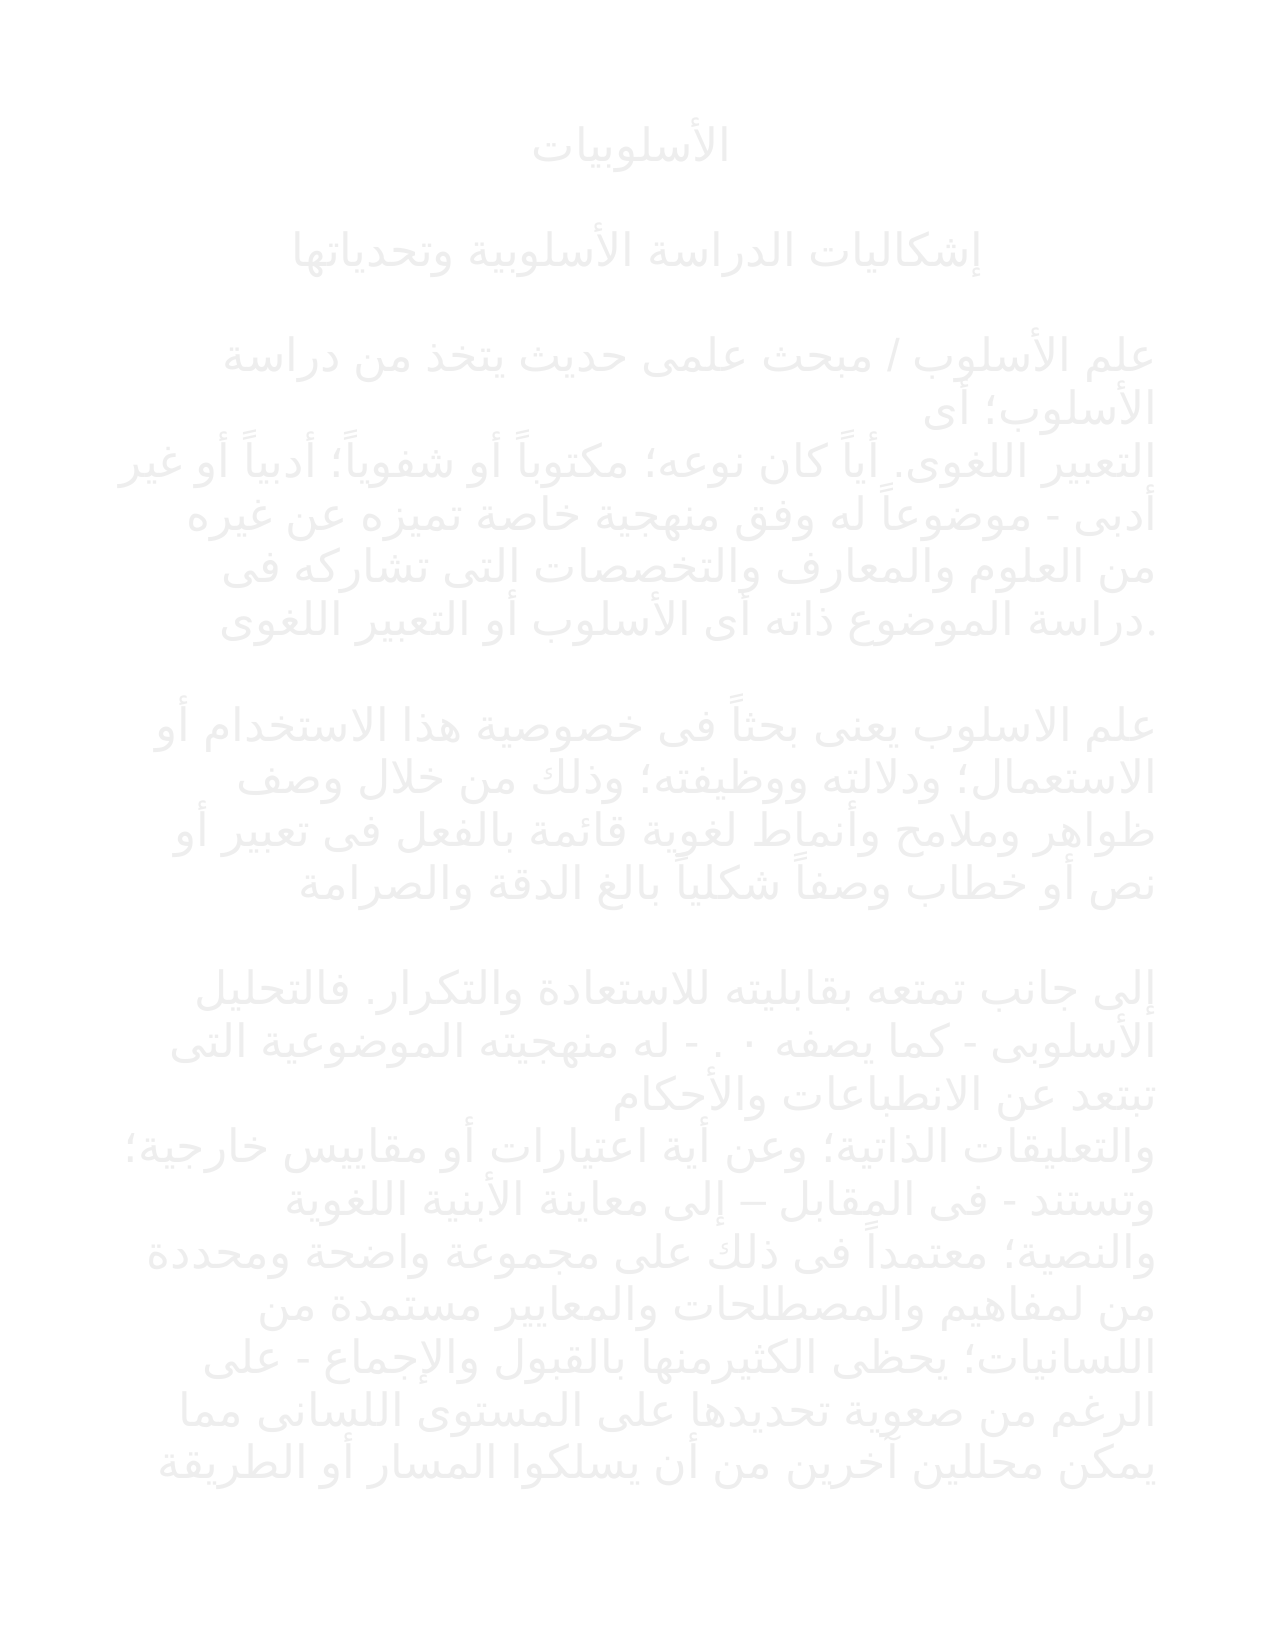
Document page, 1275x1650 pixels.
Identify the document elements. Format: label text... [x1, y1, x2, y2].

text علم الاسلوب يعنى بحثاً فى خصوصية هذا الاستخدام أو الاستعمال؛ ودلالته ووظيفته؛ وذلك من خلال وصف ظواهر وملامح وأنماط لغوية قائمة بالفعل فى تعبير أو نص أو خطاب وصفاً شكلياً بالغ الدقة والصرامة [118, 698, 1157, 909]
text إلى جانب تمتعه بقابليته للاستعادة والتكرار. فالتحليل الأسلوبى - كما يصفه ٠ . - له منهجيته الموضوعية التى تبتعد عن الانطباعات والأحكام والتعليقات الذاتية؛ وعن أية اعتيارات أو مقاييس خارجية؛ وتستند - فى المقابل – إلى معاينة الأبنية اللغوية والنصية؛ معتمداً فى ذلك على مجموعة واضحة ومحددة من لمفاهيم والمصطلحات والمعايير مستمدة من اللسانيات؛ يحظى الكثيرمنها بالقبول والإجماع - على الرغم من صعوية تحديدها على المستوى اللسانى مما يمكن محللين آخرين من أن يسلكوا المسار أو الطريقة ذاتها المعتمدة فى التحليل للتحقق من صلاحية المقولات المستخدمة فيه؛ وكيف يؤدى التحليل إلى النتائج ذاتها؛ [118, 962, 1157, 1489]
text الأسلوبيات [118, 118, 1157, 171]
text علم الأسلوب / مبحث علمى حديث يتخذ من دراسة الأسلوب؛ أى التعبير اللغوى. أياً كان نوعه؛ مكتوباً أو شفوياً؛ أدبياً أو غير أدبى - موضوعاً له وفق منهجية خاصة تميزه عن غيره من العلوم والمعارف والتخصصات التى تشاركه فى دراسة الموضوع ذاته أى الأسلوب أو التعبير اللغوى. [118, 329, 1157, 645]
text إشكاليات الدراسة الأسلوبية وتحدياتها [118, 223, 1157, 276]
